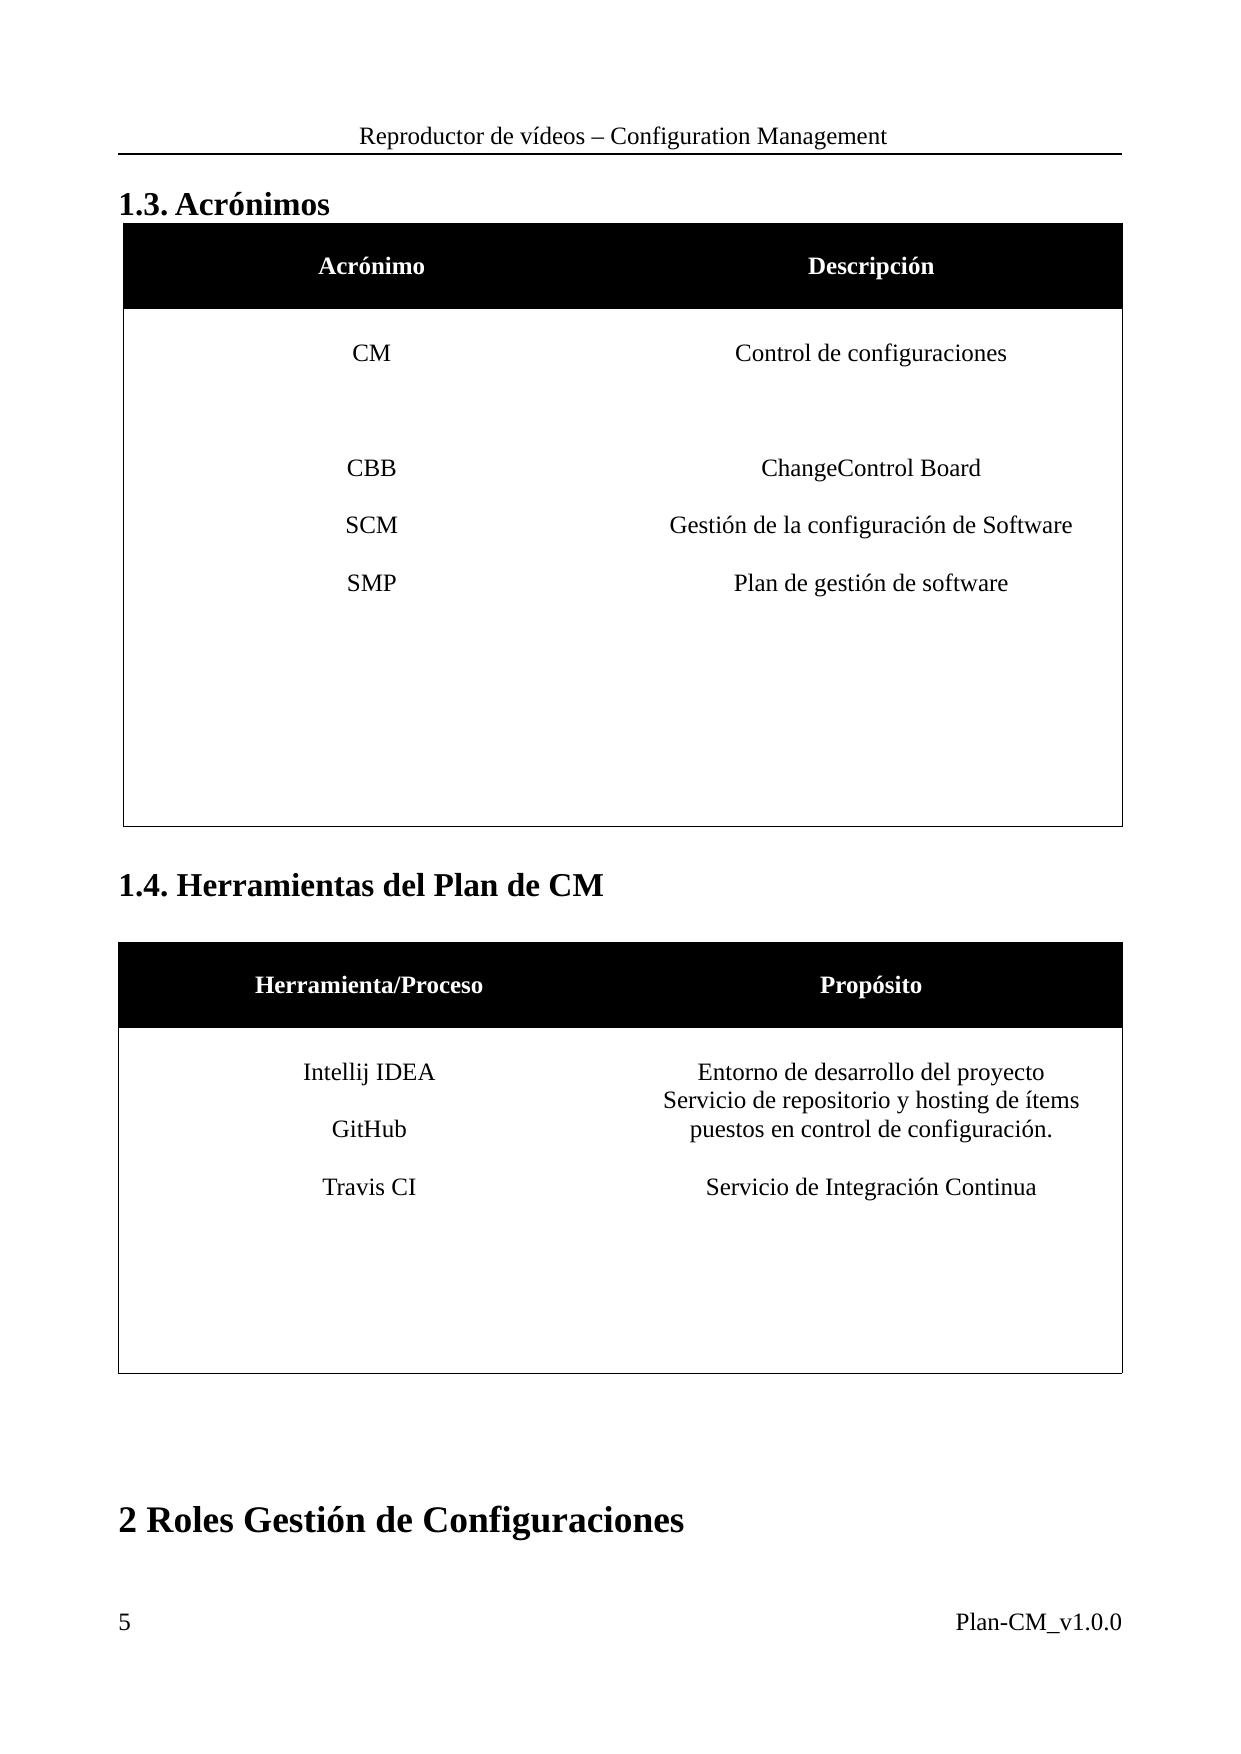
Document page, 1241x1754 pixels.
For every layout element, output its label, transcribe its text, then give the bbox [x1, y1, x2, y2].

table_cell [119, 1258, 620, 1315]
table_header Propósito [620, 943, 1122, 1028]
table_cell Entorno de desarrollo del proyecto [620, 1028, 1122, 1085]
table_cell CBB [124, 424, 620, 481]
table_header Herramienta/Proceso [119, 943, 620, 1028]
table_cell [119, 1315, 620, 1373]
table_header Acrónimo [124, 224, 620, 309]
table_cell [124, 711, 620, 769]
table_cell Control de configuraciones [620, 309, 1122, 366]
table_cell [119, 1200, 620, 1258]
table_cell SCM [124, 481, 620, 539]
table_cell [124, 769, 620, 826]
table_cell SMP [124, 539, 620, 596]
table_header Descripción [620, 224, 1122, 309]
table_cell [124, 654, 620, 711]
table_cell [620, 1200, 1122, 1258]
table_cell ChangeControl Board [620, 424, 1122, 481]
table_cell Gestión de la configuración de Software [620, 481, 1122, 539]
table_cell [620, 1258, 1122, 1315]
text 2 Roles Gestión de Configuraciones [118, 1498, 1122, 1541]
table_cell [620, 769, 1122, 826]
text 1.4. Herramientas del Plan de CM [118, 865, 1122, 903]
table_cell [124, 366, 620, 424]
table_cell Travis CI [119, 1143, 620, 1200]
table_cell Plan de gestión de software [620, 539, 1122, 596]
table_cell [620, 1315, 1122, 1373]
table_cell Servicio de Integración Continua [620, 1143, 1122, 1200]
table_cell [124, 596, 620, 654]
table_cell Servicio de repositorio y hosting de ítems puestos en control de configuración. [620, 1085, 1122, 1143]
table_cell GitHub [119, 1085, 620, 1143]
table_cell Intellij IDEA [119, 1028, 620, 1085]
text 1.3. Acrónimos [118, 184, 1122, 223]
table_cell [620, 366, 1122, 424]
table_cell [620, 711, 1122, 769]
table_cell [620, 596, 1122, 654]
table_cell [620, 654, 1122, 711]
table_cell CM [124, 309, 620, 366]
